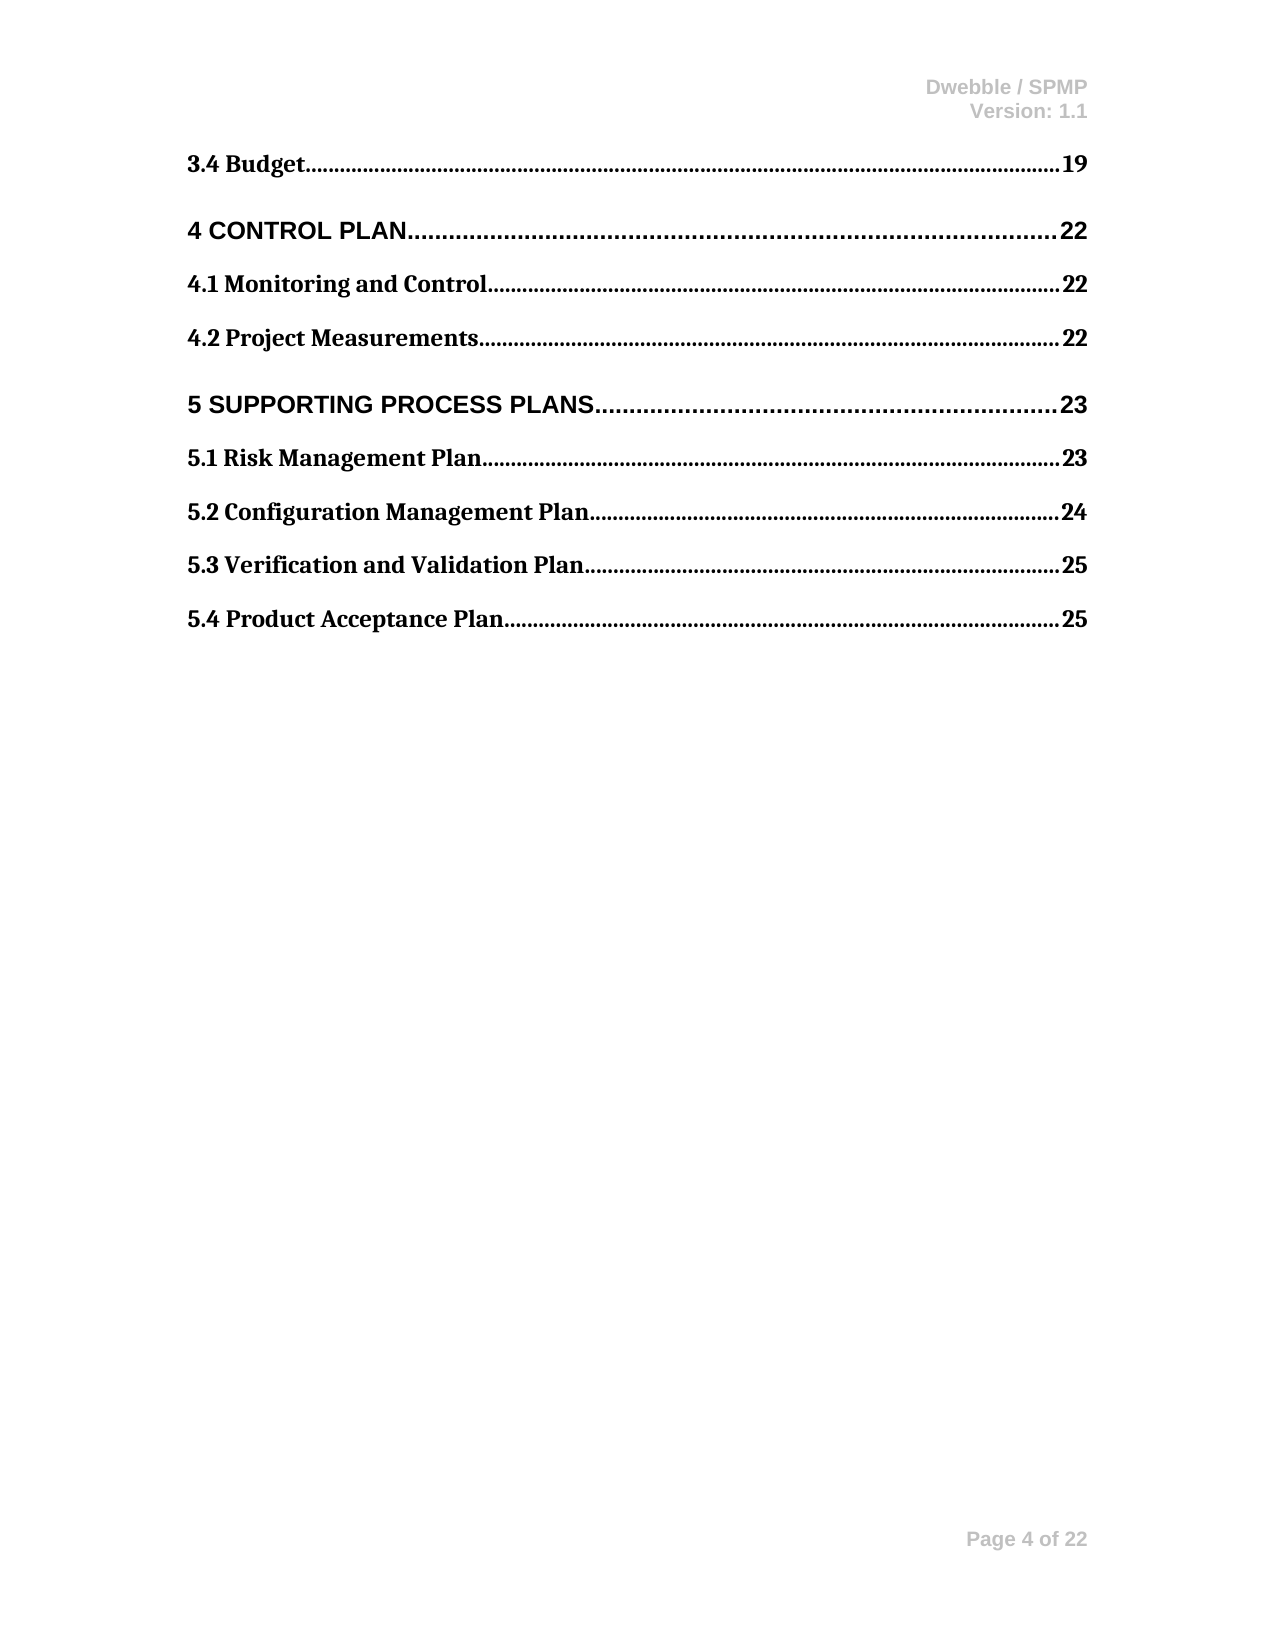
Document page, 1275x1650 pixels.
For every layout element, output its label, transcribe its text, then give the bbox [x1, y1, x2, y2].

text 4 Control Plan 22 [187, 216, 1087, 245]
text 5 Supporting Process Plans 23 [187, 390, 1087, 419]
text 5.2 Configuration Management Plan 24 [187, 497, 1087, 526]
text 3.4 Budget 19 [187, 150, 1087, 179]
text 5.4 Product Acceptance Plan 25 [187, 605, 1087, 634]
text 5.3 Verification and Validation Plan 25 [187, 551, 1087, 580]
text 5.1 Risk Management Plan 23 [187, 444, 1087, 472]
text 4.2 Project Measurements 22 [187, 324, 1087, 352]
text 4.1 Monitoring and Control 22 [187, 270, 1087, 299]
